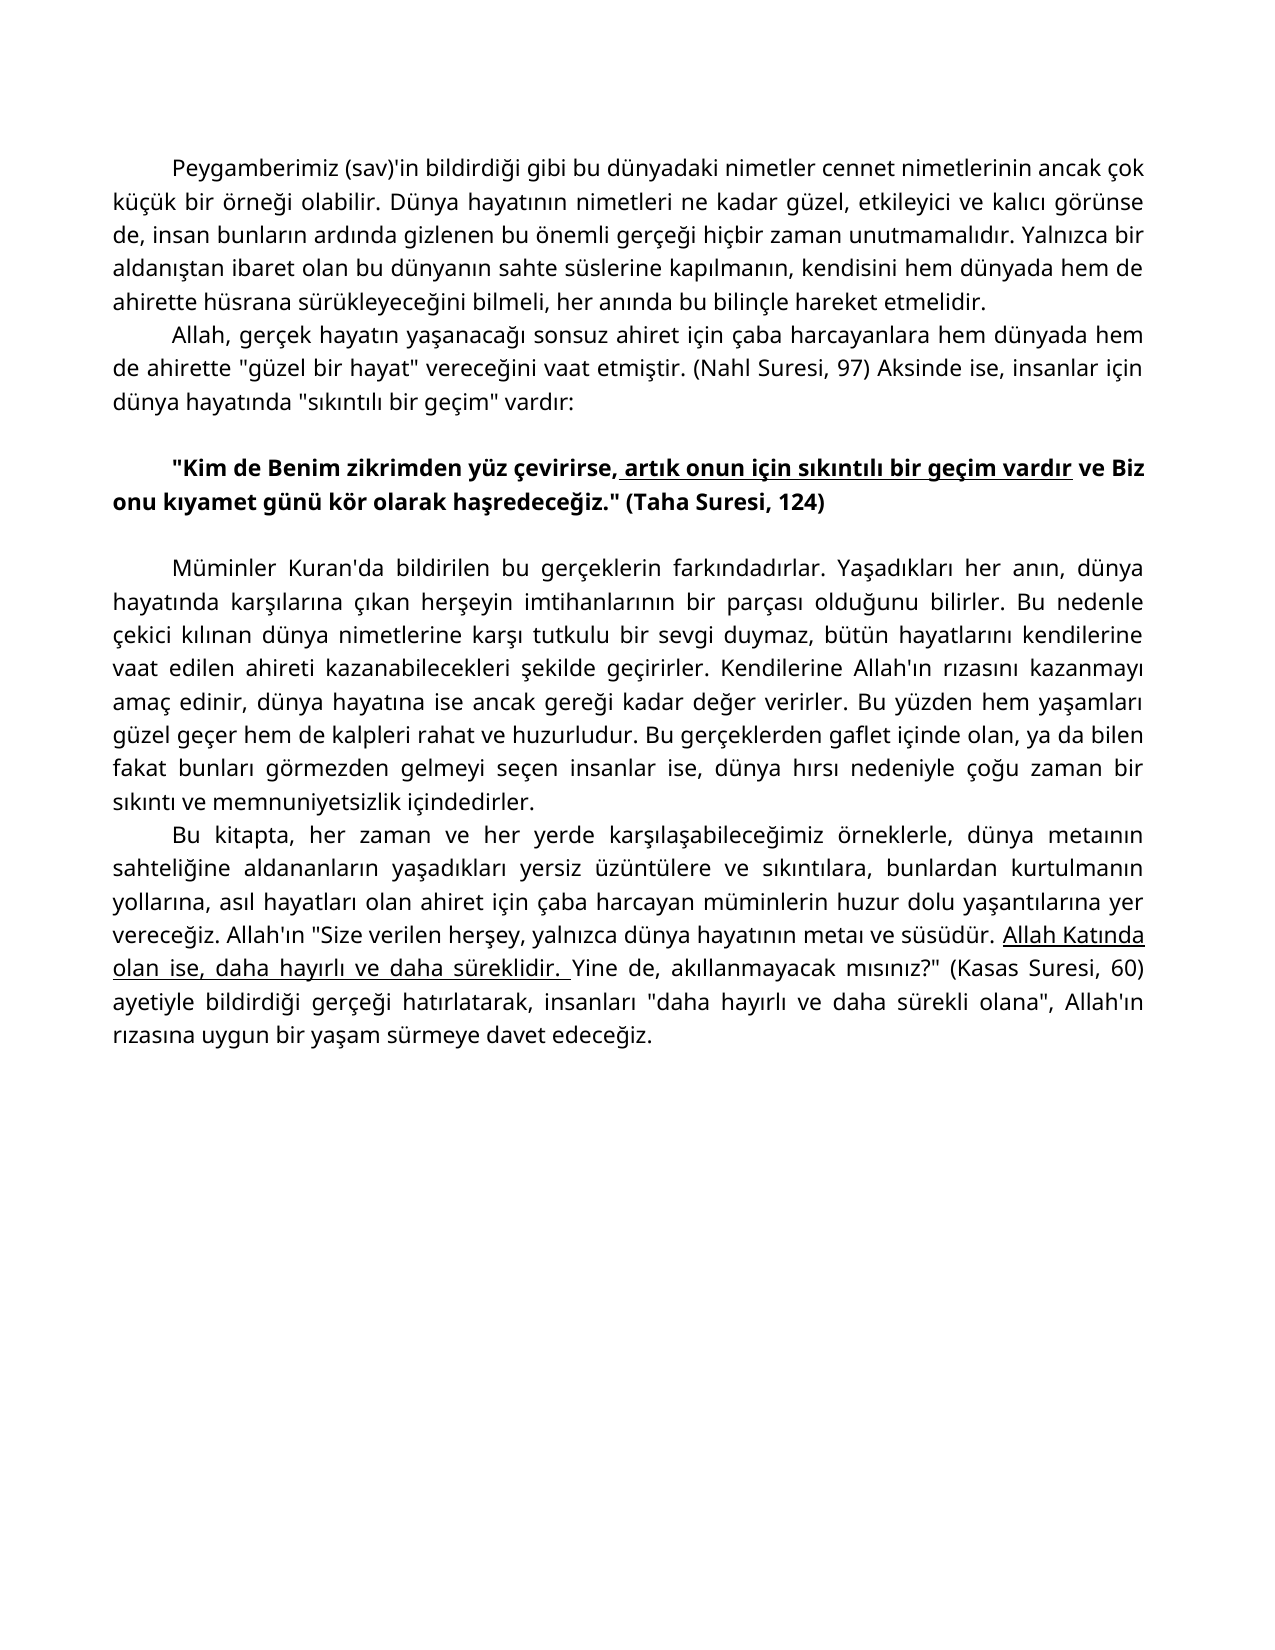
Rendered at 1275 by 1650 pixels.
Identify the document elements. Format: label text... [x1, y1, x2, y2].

text Bu kitapta, her zaman ve her yerde karşılaşabileceğimiz örneklerle, dünya metaının sahteliğine aldananların yaşadıkları yersiz üzüntülere ve sıkıntılara, bunlardan kurtulmanın yollarına, asıl hayatları olan ahiret için çaba harcayan müminlerin huzur dolu yaşantılarına yer vereceğiz. Allah'ın "Size verilen herşey, yalnızca dünya hayatının metaı ve süsüdür. Allah Katında olan ise, daha hayırlı ve daha süreklidir. Yine de, akıllanmayacak mısınız?" (Kasas Suresi, 60) ayetiyle bildirdiği gerçeği hatırlatarak, insanları "daha hayırlı ve daha sürekli olana", Allah'ın rızasına uygun bir yaşam sürmeye davet edeceğiz. [112, 817, 1145, 1050]
text Allah, gerçek hayatın yaşanacağı sonsuz ahiret için çaba harcayanlara hem dünyada hem de ahirette "güzel bir hayat" vereceğini vaat etmiştir. (Nahl Suresi, 97) Aksinde ise, insanlar için dünya hayatında "sıkıntılı bir geçim" vardır: [112, 317, 1145, 417]
text Peygamberimiz (sav)'in bildirdiği gibi bu dünyadaki nimetler cennet nimetlerinin ancak çok küçük bir örneği olabilir. Dünya hayatının nimetleri ne kadar güzel, etkileyici ve kalıcı görünse de, insan bunların ardında gizlenen bu önemli gerçeği hiçbir zaman unutmamalıdır. Yalnızca bir aldanıştan ibaret olan bu dünyanın sahte süslerine kapılmanın, kendisini hem dünyada hem de ahirette hüsrana sürükleyeceğini bilmeli, her anında bu bilinçle hareket etmelidir. [112, 150, 1145, 317]
text Müminler Kuran'da bildirilen bu gerçeklerin farkındadırlar. Yaşadıkları her anın, dünya hayatında karşılarına çıkan herşeyin imtihanlarının bir parçası olduğunu bilirler. Bu nedenle çekici kılınan dünya nimetlerine karşı tutkulu bir sevgi duymaz, bütün hayatlarını kendilerine vaat edilen ahireti kazanabilecekleri şekilde geçirirler. Kendilerine Allah'ın rızasını kazanmayı amaç edinir, dünya hayatına ise ancak gereği kadar değer verirler. Bu yüzden hem yaşamları güzel geçer hem de kalpleri rahat ve huzurludur. Bu gerçeklerden gaflet içinde olan, ya da bilen fakat bunları görmezden gelmeyi seçen insanlar ise, dünya hırsı nedeniyle çoğu zaman bir sıkıntı ve memnuniyetsizlik içindedirler. [112, 550, 1145, 817]
text "Kim de Benim zikrimden yüz çevirirse, artık onun için sıkıntılı bir geçim vardır ve Biz onu kıyamet günü kör olarak haşredeceğiz." (Taha Suresi, 124) [112, 450, 1145, 517]
